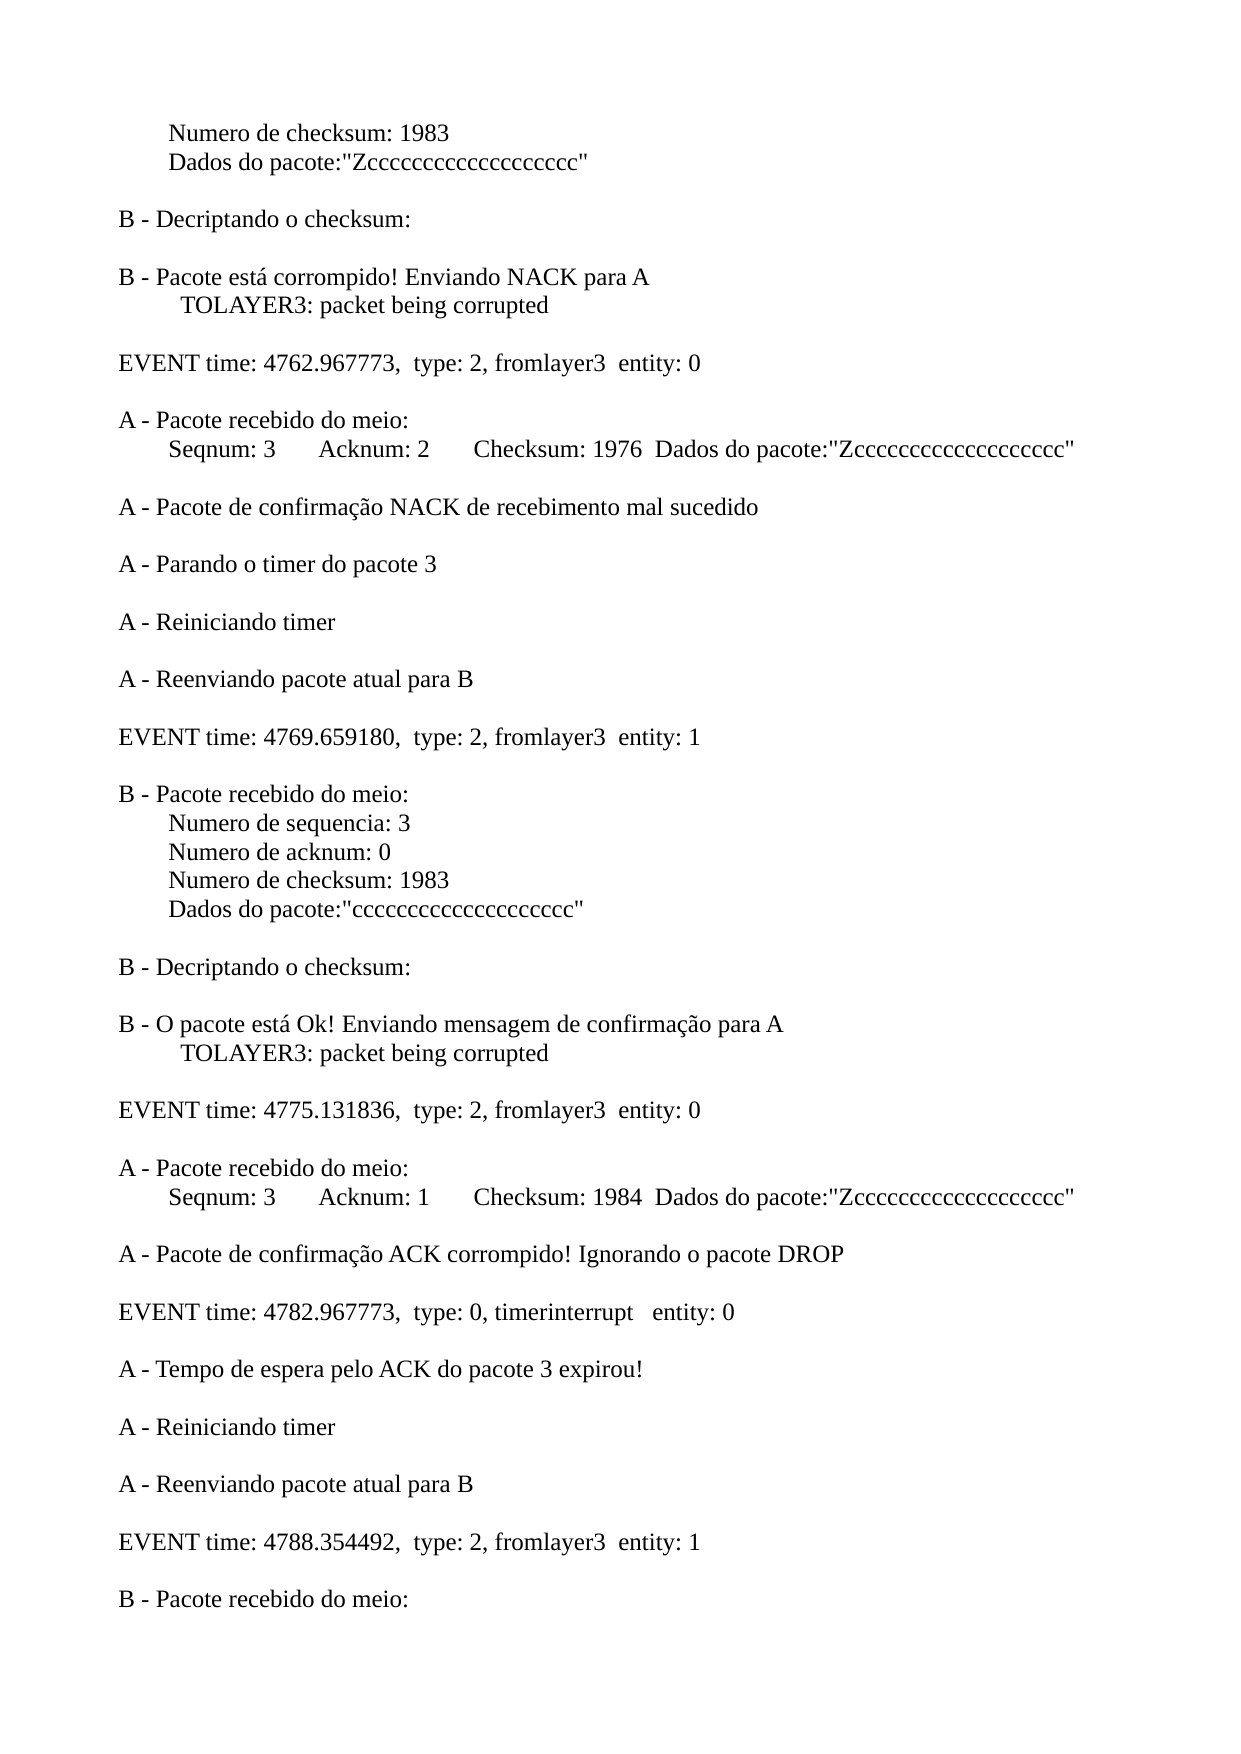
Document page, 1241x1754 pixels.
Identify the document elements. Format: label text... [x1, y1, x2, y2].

text EVENT time: 4769.659180, type: 2, fromlayer3 entity: 1 [118, 722, 1122, 751]
text A - Reiniciando timer [118, 607, 1122, 636]
text B - Pacote está corrompido! Enviando NACK para A [118, 262, 1122, 291]
text Numero de checksum: 1983 [118, 118, 1122, 147]
text TOLAYER3: packet being corrupted [118, 1038, 1122, 1067]
text A - Reiniciando timer [118, 1412, 1122, 1441]
text TOLAYER3: packet being corrupted [118, 291, 1122, 319]
text Numero de sequencia: 3 [118, 808, 1122, 837]
text A - Pacote recebido do meio: [118, 406, 1122, 434]
text EVENT time: 4775.131836, type: 2, fromlayer3 entity: 0 [118, 1096, 1122, 1124]
text Dados do pacote:"Zccccccccccccccccccc" [118, 147, 1122, 176]
text A - Pacote de confirmação NACK de recebimento mal sucedido [118, 492, 1122, 521]
text A - Pacote de confirmação ACK corrompido! Ignorando o pacote DROP [118, 1239, 1122, 1268]
text B - Pacote recebido do meio: [118, 779, 1122, 808]
text B - Decriptando o checksum: [118, 204, 1122, 233]
text Dados do pacote:"cccccccccccccccccccc" [118, 894, 1122, 923]
text Numero de acknum: 0 [118, 837, 1122, 866]
text B - Pacote recebido do meio: [118, 1584, 1122, 1613]
text A - Tempo de espera pelo ACK do pacote 3 expirou! [118, 1354, 1122, 1383]
text A - Pacote recebido do meio: [118, 1153, 1122, 1182]
text EVENT time: 4782.967773, type: 0, timerinterrupt entity: 0 [118, 1297, 1122, 1326]
text Numero de checksum: 1983 [118, 866, 1122, 894]
text EVENT time: 4788.354492, type: 2, fromlayer3 entity: 1 [118, 1527, 1122, 1556]
text A - Reenviando pacote atual para B [118, 664, 1122, 693]
text A - Parando o timer do pacote 3 [118, 549, 1122, 578]
text EVENT time: 4762.967773, type: 2, fromlayer3 entity: 0 [118, 348, 1122, 377]
text Seqnum: 3 Acknum: 1 Checksum: 1984 Dados do pacote:"Zccccccccccccccccccc" [118, 1182, 1122, 1211]
text B - Decriptando o checksum: [118, 952, 1122, 981]
text B - O pacote está Ok! Enviando mensagem de confirmação para A [118, 1009, 1122, 1038]
text A - Reenviando pacote atual para B [118, 1469, 1122, 1498]
text Seqnum: 3 Acknum: 2 Checksum: 1976 Dados do pacote:"Zccccccccccccccccccc" [118, 434, 1122, 463]
